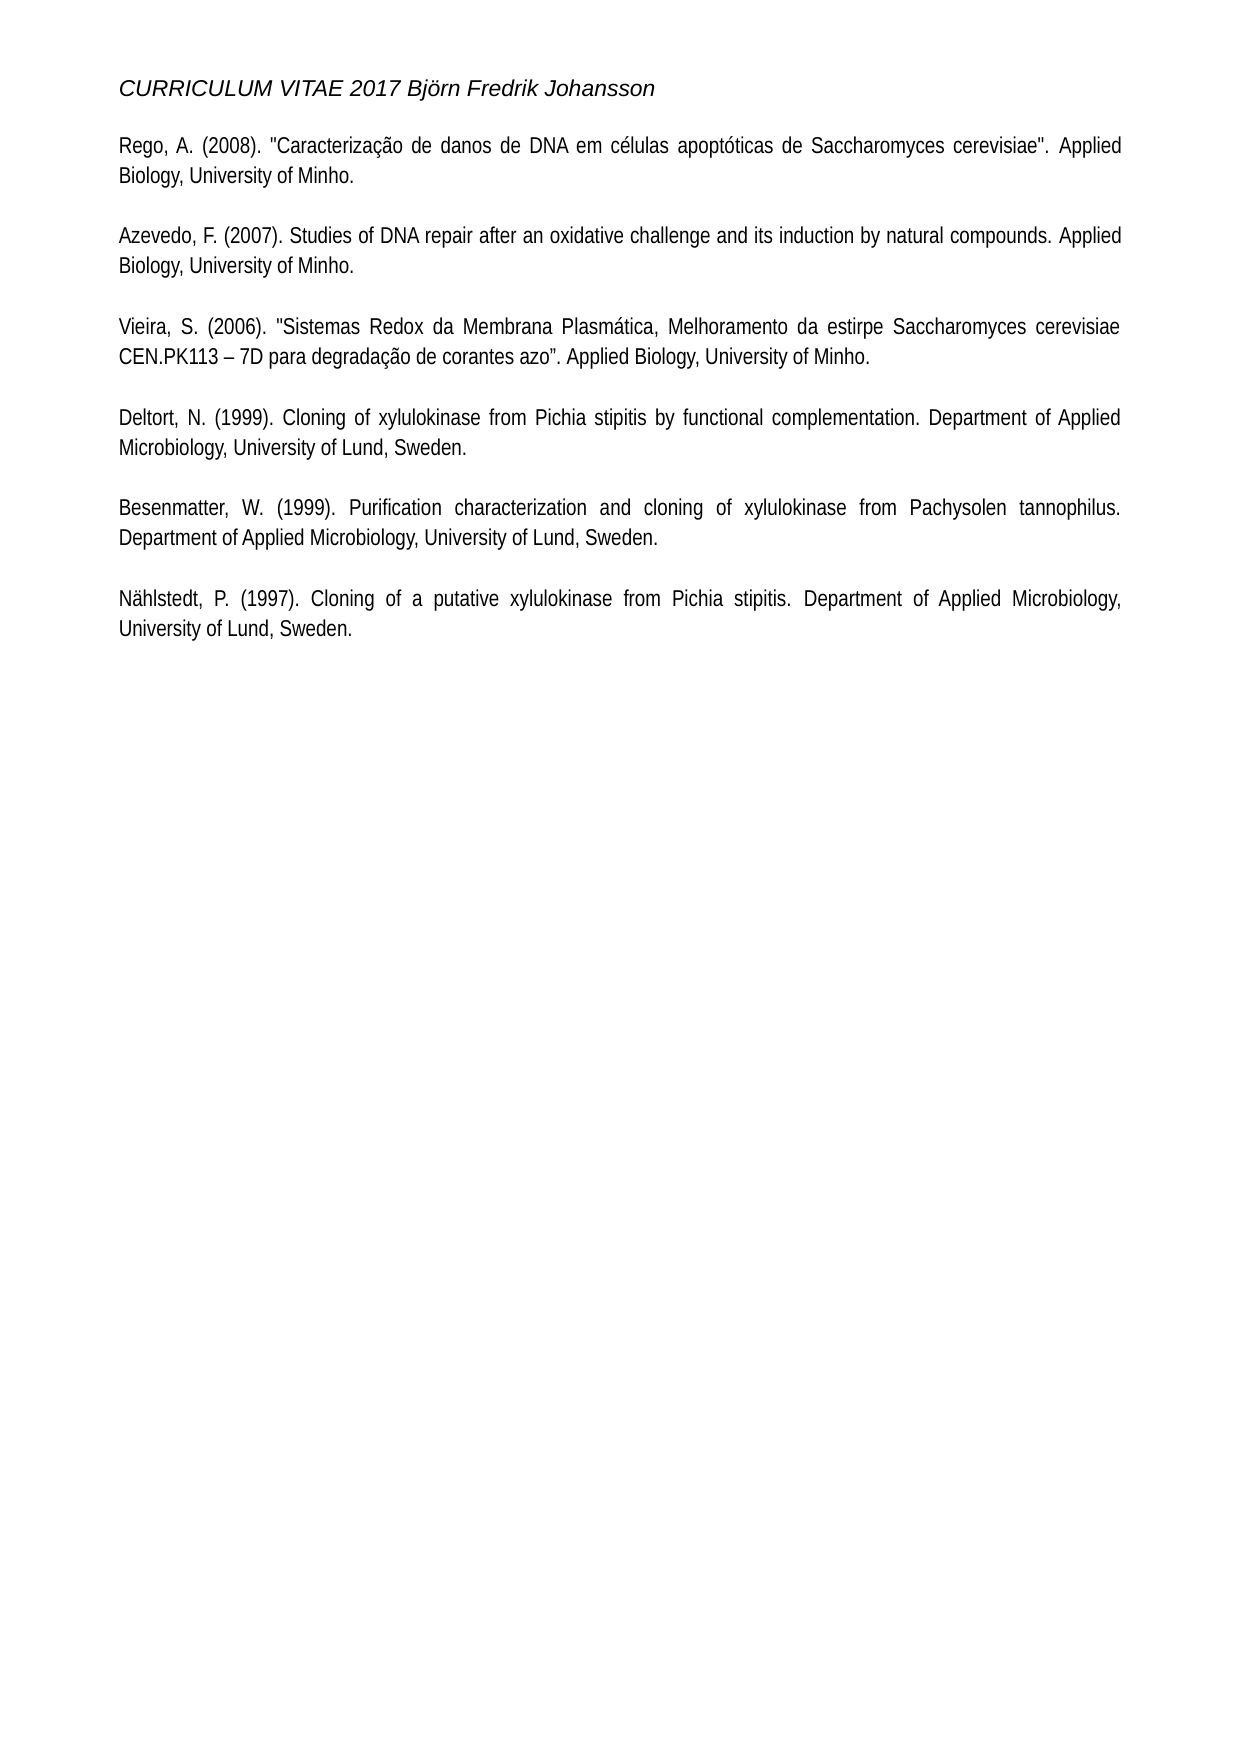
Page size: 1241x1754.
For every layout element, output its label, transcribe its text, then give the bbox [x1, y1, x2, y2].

text Besenmatter, W. (1999). Purification characterization and cloning of xylulokinase from Pachysolen tannophilus. Department of Applied Microbiology, University of Lund, Sweden. [118, 494, 1122, 551]
text Azevedo, F. (2007). Studies of DNA repair after an oxidative challenge and its induction by natural compounds. Applied Biology, University of Minho. [118, 222, 1122, 279]
text Deltort, N. (1999). Cloning of xylulokinase from Pichia stipitis by functional complementation. Department of Applied Microbiology, University of Lund, Sweden. [118, 403, 1122, 460]
text Vieira, S. (2006). "Sistemas Redox da Membrana Plasmática, Melhoramento da estirpe Saccharomyces cerevisiae CEN.PK113 – 7D para degradação de corantes azo”. Applied Biology, University of Minho. [118, 313, 1122, 369]
text Nählstedt, P. (1997). Cloning of a putative xylulokinase from Pichia stipitis. Department of Applied Microbiology, University of Lund, Sweden. [118, 585, 1122, 641]
text Rego, A. (2008). "Caracterização de danos de DNA em células apoptóticas de Saccharomyces cerevisiae". Applied Biology, University of Minho. [118, 132, 1122, 188]
